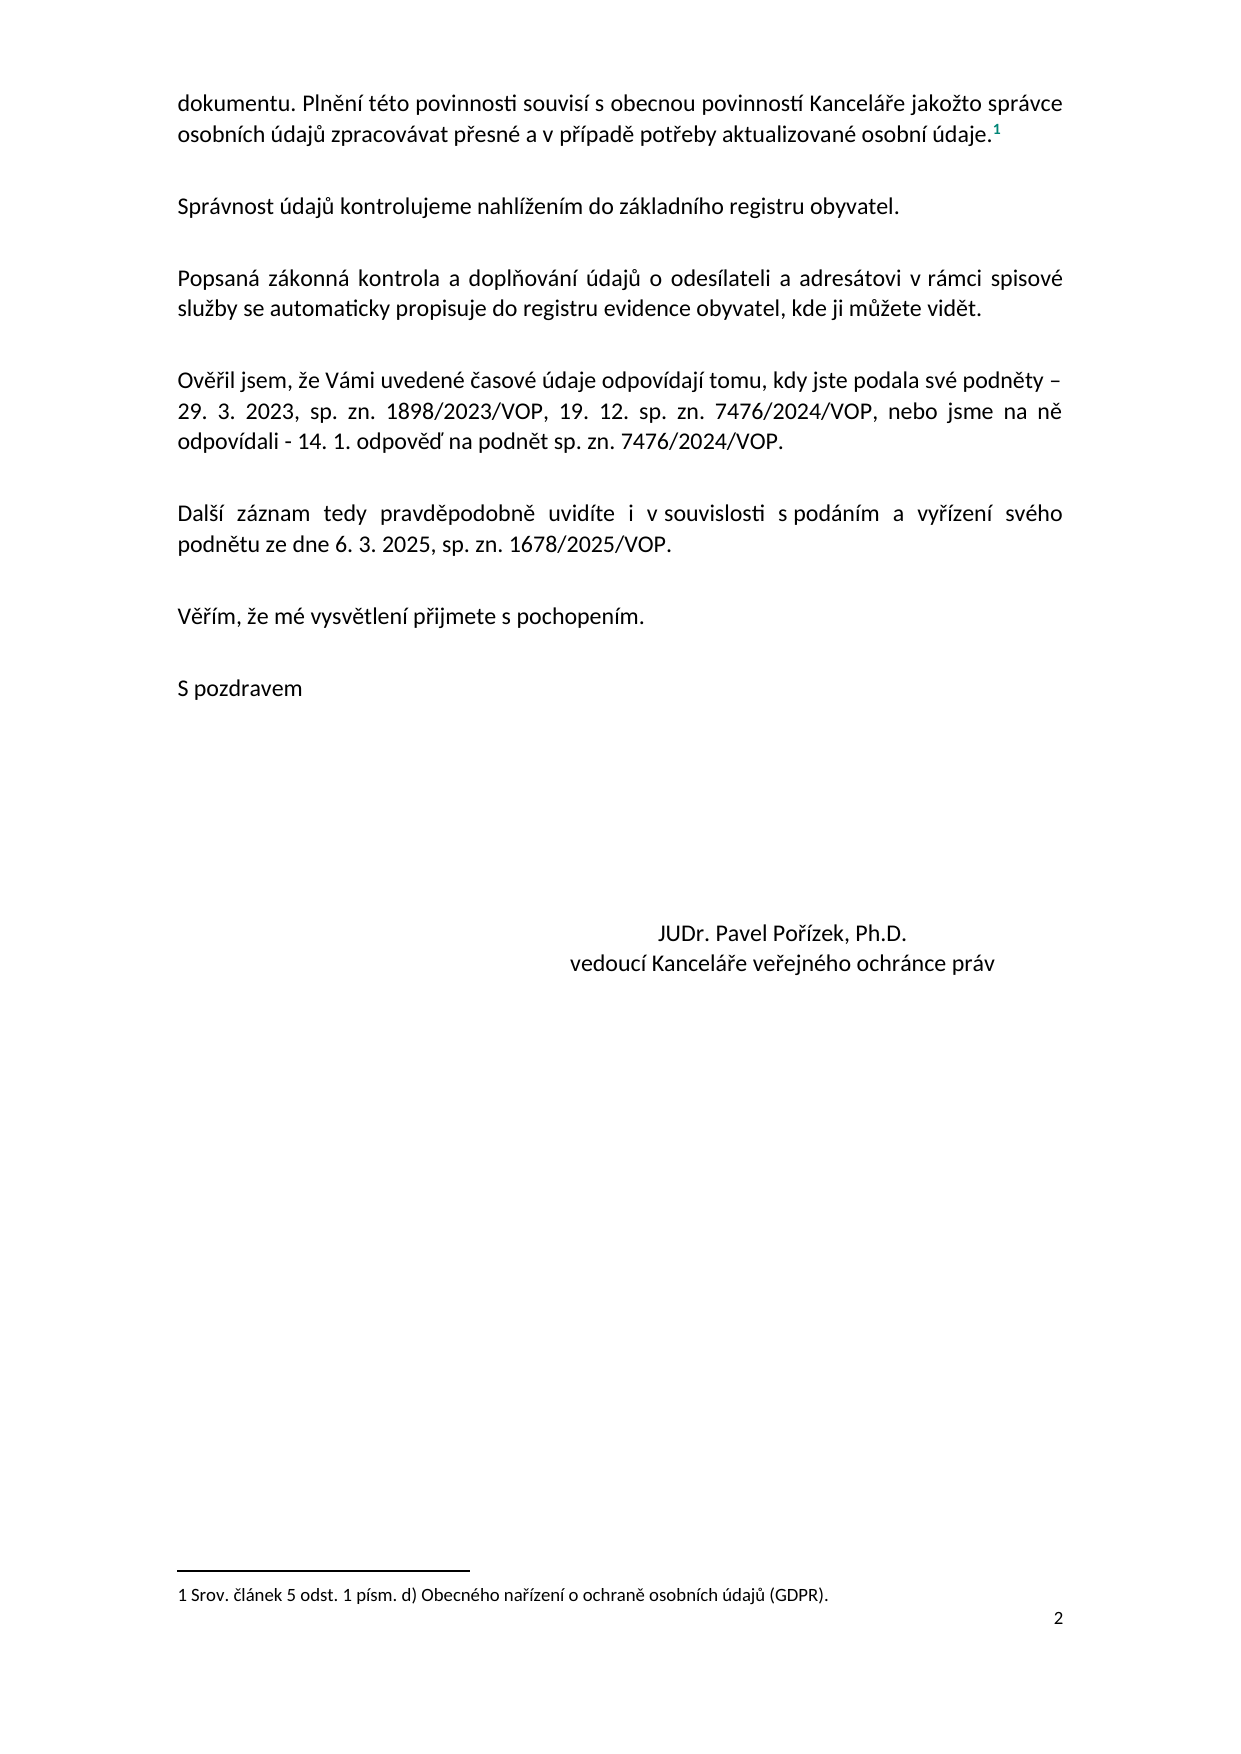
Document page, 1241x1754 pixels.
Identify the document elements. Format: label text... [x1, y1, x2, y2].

text Srov. článek 5 odst. 1 písm. d) Obecného nařízení o ochraně osobních údajů (GDPR). [177, 1583, 1063, 1606]
text Ověřil jsem, že Vámi uvedené časové údaje odpovídají tomu, kdy jste podala své podněty – 29. 3. 2023, sp. zn. 1898/2023/VOP, 19. 12. sp. zn. 7476/2024/VOP, nebo jsme na ně odpovídali - 14. 1. odpověď na podnět sp. zn. 7476/2024/VOP. [177, 366, 1063, 456]
text JUDr. Pavel Pořízek, Ph.D. [502, 918, 1063, 948]
text Popsaná zákonná kontrola a doplňování údajů o odesílateli a adresátovi v rámci spisové služby se automaticky propisuje do registru evidence obyvatel, kde ji můžete vidět. [177, 263, 1063, 323]
text Další záznam tedy pravděpodobně uvidíte i v souvislosti s podáním a vyřízení svého podnětu ze dne 6. 3. 2025, sp. zn. 1678/2025/VOP. [177, 498, 1063, 558]
text dokumentu. Plnění této povinnosti souvisí s obecnou povinností Kanceláře jakožto správce osobních údajů zpracovávat přesné a v případě potřeby aktualizované osobní údaje. [177, 88, 1063, 148]
text Správnost údajů kontrolujeme nahlížením do základního registru obyvatel. [177, 191, 1063, 220]
text vedoucí Kanceláře veřejného ochránce práv [502, 948, 1063, 977]
text S pozdravem [177, 673, 1063, 702]
text Věřím, že mé vysvětlení přijmete s pochopením. [177, 601, 1063, 630]
